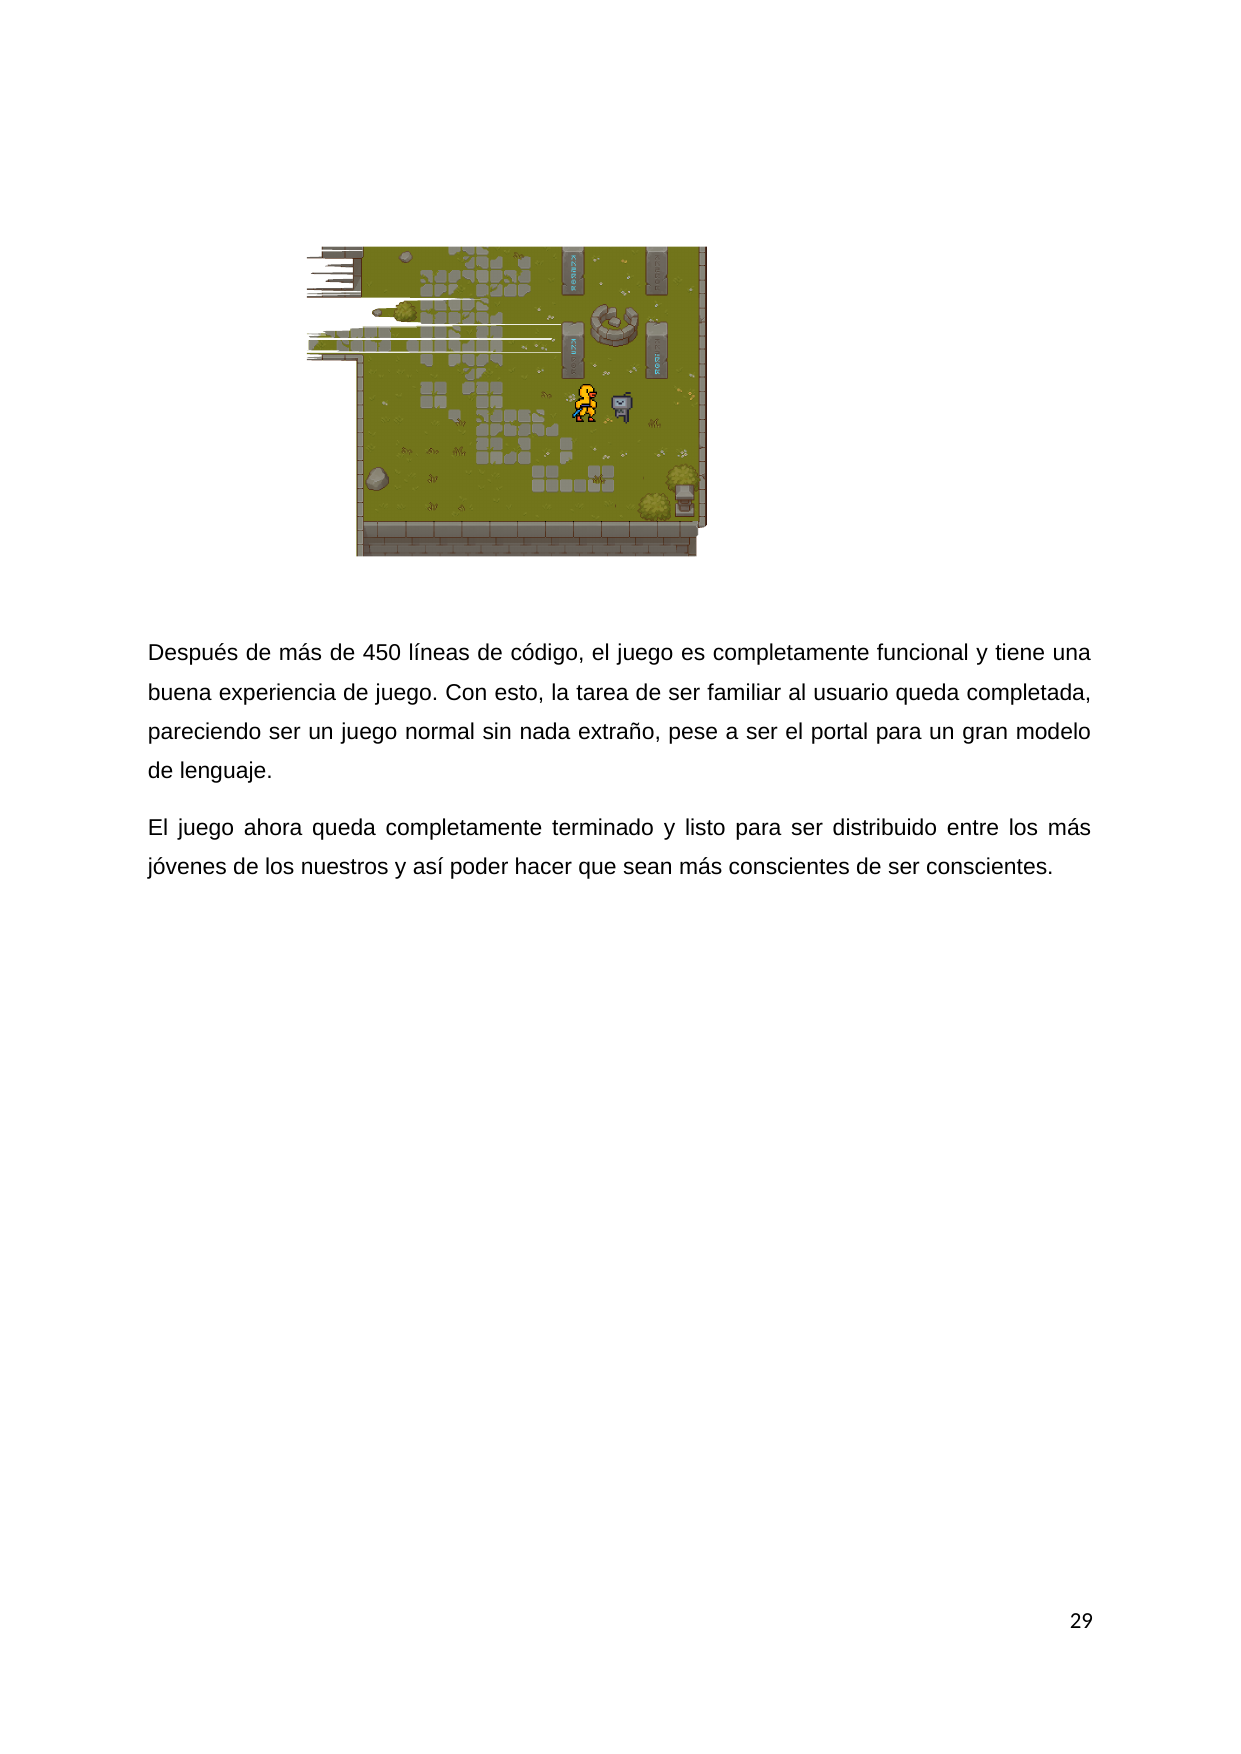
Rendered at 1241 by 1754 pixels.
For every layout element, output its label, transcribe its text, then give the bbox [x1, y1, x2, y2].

text El juego ahora queda completamente terminado y listo para ser distribuido entre los más jóvenes de los nuestros y así poder hacer que sean más conscientes de ser conscientes. [148, 813, 1093, 879]
text Después de más de 450 líneas de código, el juego es completamente funcional y tiene una buena experiencia de juego. Con esto, la tarea de ser familiar al usuario queda completada, pareciendo ser un juego normal sin nada extraño, pese a ser el portal para un gran modelo de lenguaje. [148, 639, 1093, 784]
